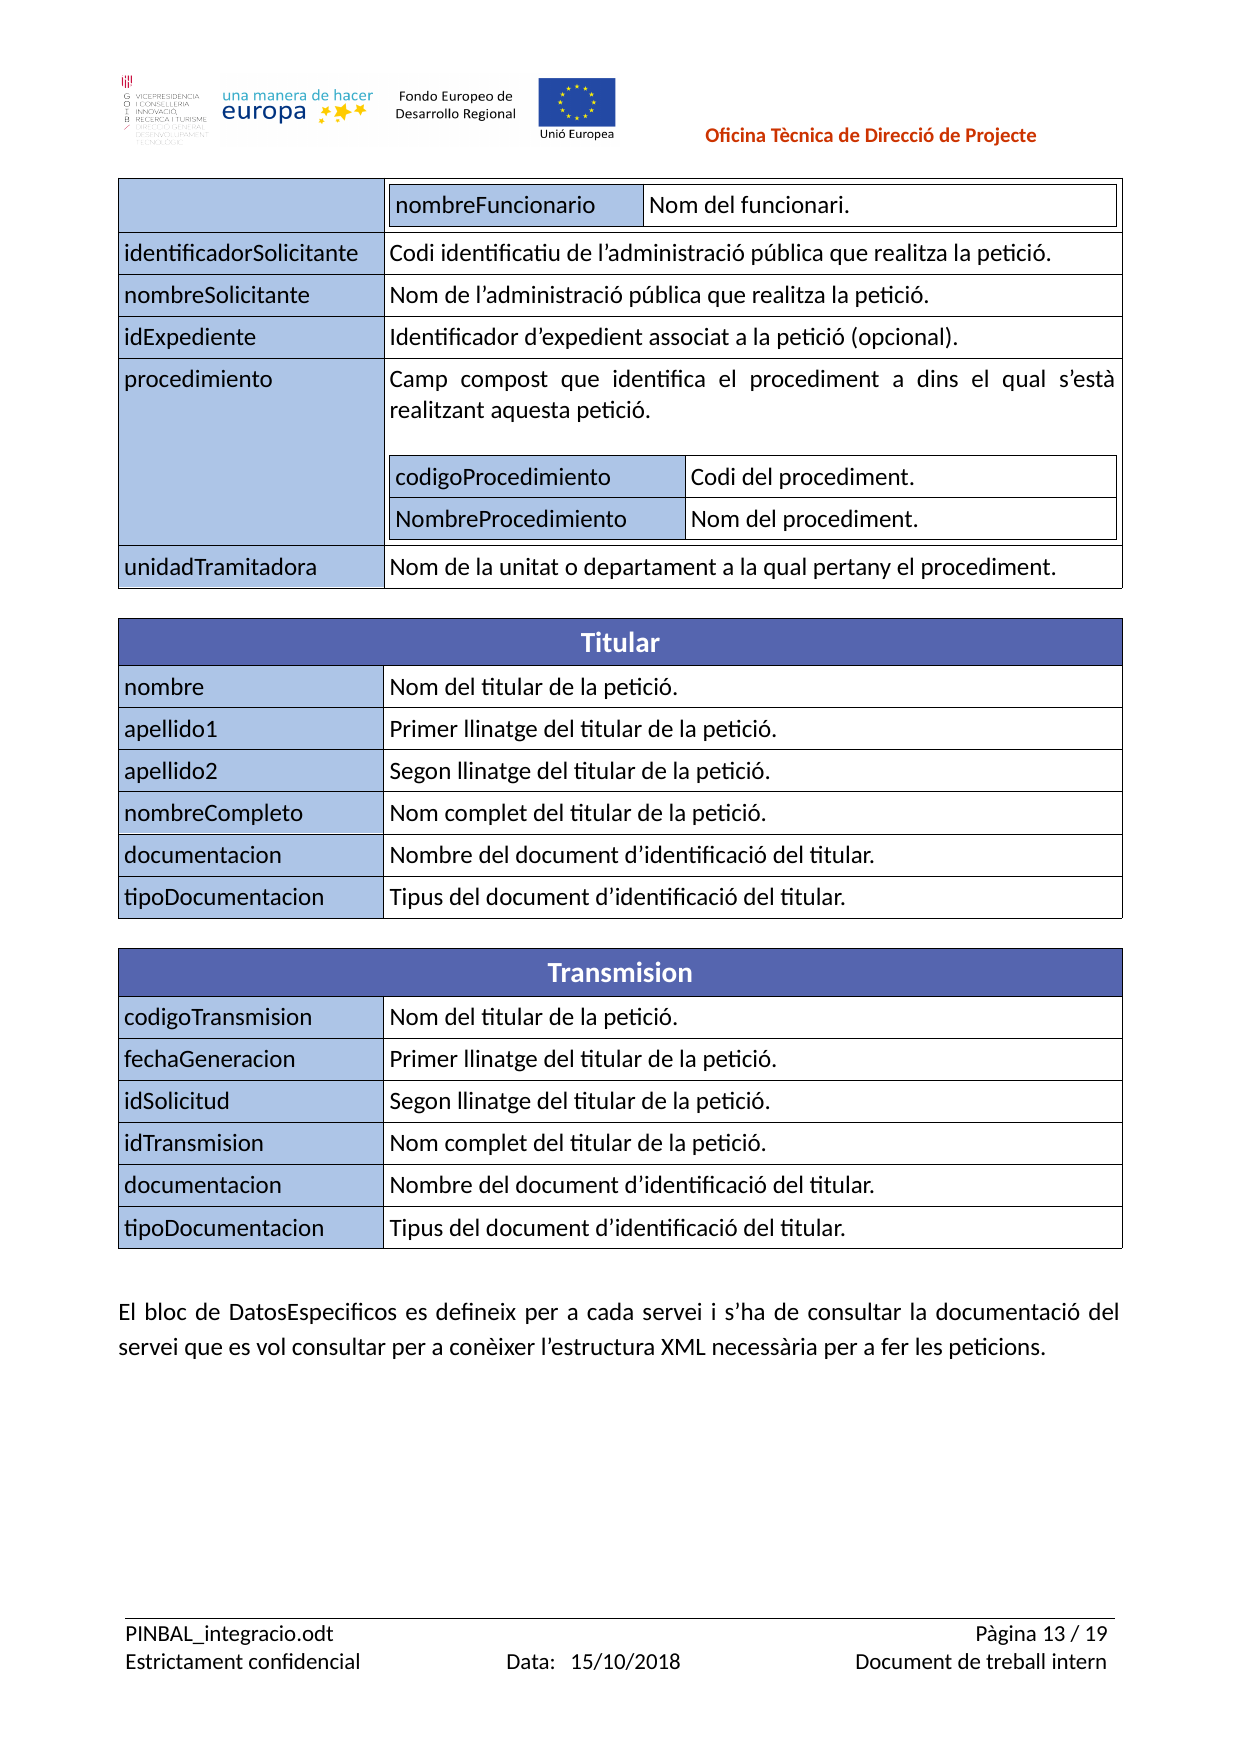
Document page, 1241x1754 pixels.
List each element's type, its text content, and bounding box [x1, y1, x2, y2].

table_cell Segon llinatge del titular de la petició. [384, 750, 1122, 791]
table_cell [385, 179, 1122, 232]
table_cell Nombre del document d’identificació del titular. [384, 835, 1122, 876]
table_cell idSolicitud [119, 1081, 383, 1122]
table_cell nombreSolicitante [119, 275, 384, 316]
table_cell nombreFuncionario [390, 185, 643, 226]
table_cell Primer llinatge del titular de la petició. [384, 708, 1122, 749]
table_header Titular [119, 619, 1122, 665]
table_cell Camp compost que identifica el procediment a dins el qual s’està realitzant aquesta petició. [385, 359, 1122, 545]
table_cell apellido2 [119, 750, 383, 791]
table_cell Nombre del document d’identificació del titular. [384, 1165, 1122, 1206]
table_cell Nom del procediment. [686, 498, 1116, 539]
table_cell Nom de l’administració pública que realitza la petició. [385, 275, 1122, 316]
table_cell documentacion [119, 1165, 383, 1206]
table_cell unidadTramitadora [119, 546, 384, 587]
table_cell Nom del titular de la petició. [384, 666, 1122, 707]
table_cell idExpediente [119, 317, 384, 358]
table_cell fechaGeneracion [119, 1039, 383, 1080]
table_header Codi del procediment. [686, 456, 1116, 497]
table_cell tipoDocumentacion [119, 877, 383, 918]
table_cell Tipus del document d’identificació del titular. [384, 1207, 1122, 1248]
table_cell Nom del titular de la petició. [384, 997, 1122, 1038]
table_cell identificadorSolicitante [119, 233, 384, 274]
table_cell Primer llinatge del titular de la petició. [384, 1039, 1122, 1080]
table_cell nombreCompleto [119, 792, 383, 833]
table_cell codigoTransmision [119, 997, 383, 1038]
table_cell Codi identificatiu de l’administració pública que realitza la petició. [385, 233, 1122, 274]
table_cell Nom de la unitat o departament a la qual pertany el procediment. [385, 546, 1122, 587]
table_cell [119, 179, 384, 232]
table_cell Identificador d’expedient associat a la petició (opcional). [385, 317, 1122, 358]
table_header codigoProcedimiento [390, 456, 685, 497]
table_header Transmision [119, 949, 1122, 996]
table_cell Segon llinatge del titular de la petició. [384, 1081, 1122, 1122]
table_cell Nom complet del titular de la petició. [384, 792, 1122, 833]
table_cell Nom complet del titular de la petició. [384, 1123, 1122, 1164]
picture [219, 73, 621, 147]
picture [118, 73, 213, 147]
table_cell nombre [119, 666, 383, 707]
table_cell idTransmision [119, 1123, 383, 1164]
table_cell documentacion [119, 835, 383, 876]
table_cell Tipus del document d’identificació del titular. [384, 877, 1122, 918]
table_cell tipoDocumentacion [119, 1207, 383, 1248]
table_cell NombreProcedimiento [390, 498, 685, 539]
table_cell apellido1 [119, 708, 383, 749]
table_cell procedimiento [119, 359, 384, 545]
text El bloc de DatosEspecificos es defineix per a cada servei i s’ha de consultar la documentació del servei que es vol consultar per a conèixer l’estructura XML necessària per a fer les peticions. [118, 1296, 1122, 1362]
table_cell Nom del funcionari. [644, 185, 1116, 226]
